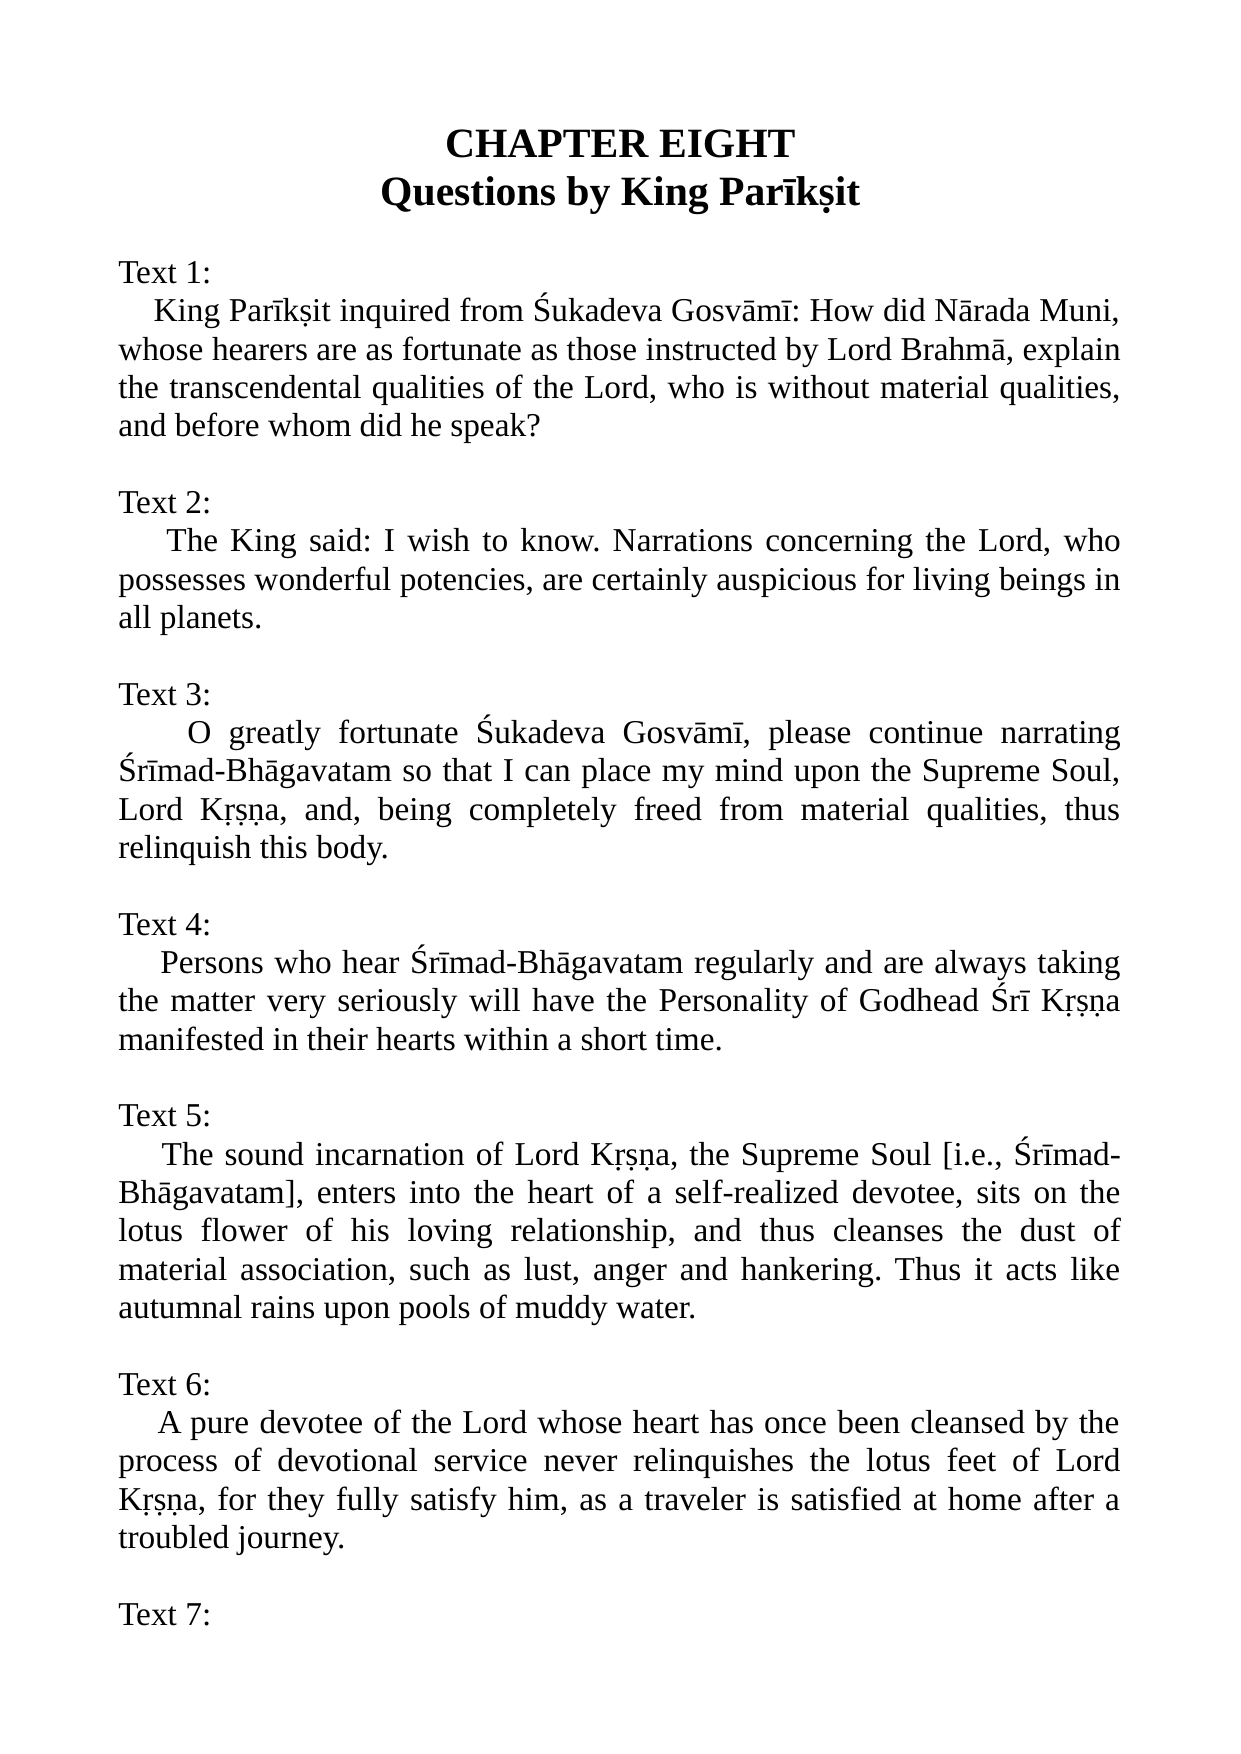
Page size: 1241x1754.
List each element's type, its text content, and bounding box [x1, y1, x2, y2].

text Text 1: [118, 252, 1122, 291]
text The sound incarnation of Lord Kṛṣṇa, the Supreme Soul [i.e., Śrīmad-Bhāgavatam], enters into the heart of a self-realized devotee, sits on the lotus flower of his loving relationship, and thus cleanses the dust of material association, such as lust, anger and hankering. Thus it acts like autumnal rains upon pools of muddy water. [118, 1134, 1122, 1326]
text Text 2: [118, 482, 1122, 521]
text Persons who hear Śrīmad-Bhāgavatam regularly and are always taking the matter very seriously will have the Personality of Godhead Śrī Kṛṣṇa manifested in their hearts within a short time. [118, 942, 1122, 1057]
text The King said: I wish to know. Narrations concerning the Lord, who possesses wonderful potencies, are certainly auspicious for living beings in all planets. [118, 521, 1122, 636]
text CHAPTER EIGHT [118, 118, 1122, 166]
text A pure devotee of the Lord whose heart has once been cleansed by the process of devotional service never relinquishes the lotus feet of Lord Kṛṣṇa, for they fully satisfy him, as a traveler is satisfied at home after a troubled journey. [118, 1402, 1122, 1556]
text Text 6: [118, 1364, 1122, 1402]
text Questions by King Parīkṣit [118, 166, 1122, 214]
text King Parīkṣit inquired from Śukadeva Gosvāmī: How did Nārada Muni, whose hearers are as fortunate as those instructed by Lord Brahmā, explain the transcendental qualities of the Lord, who is without material qualities, and before whom did he speak? [118, 291, 1122, 444]
text Text 7: [118, 1594, 1122, 1632]
text Text 4: [118, 904, 1122, 942]
text Text 3: [118, 674, 1122, 712]
text Text 5: [118, 1096, 1122, 1134]
text O greatly fortunate Śukadeva Gosvāmī, please continue narrating Śrīmad-Bhāgavatam so that I can place my mind upon the Supreme Soul, Lord Kṛṣṇa, and, being completely freed from material qualities, thus relinquish this body. [118, 712, 1122, 866]
